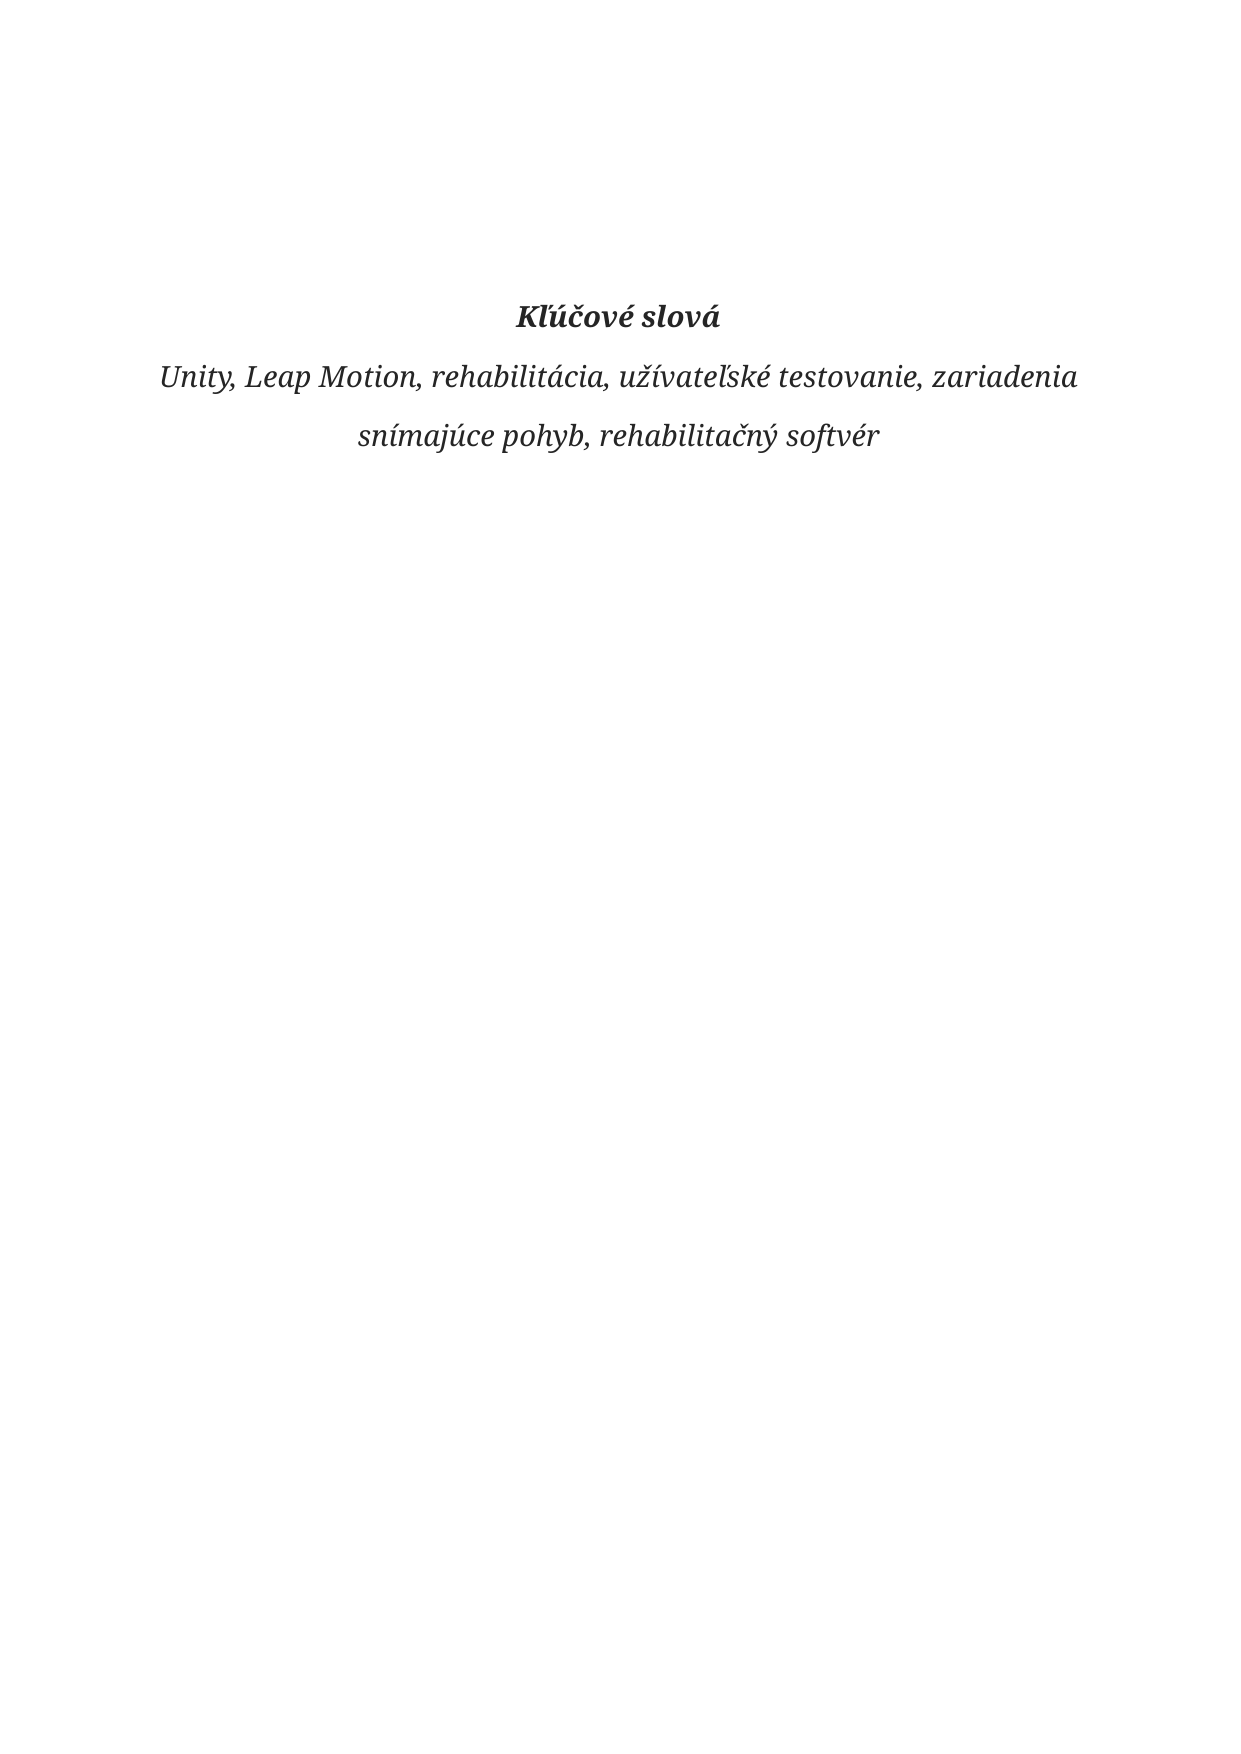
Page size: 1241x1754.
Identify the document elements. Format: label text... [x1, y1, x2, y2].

text Unity, Leap Motion, rehabilitácia, užívateľské testovanie, zariadenia snímajúce pohyb, rehabilitačný softvér [118, 356, 1122, 455]
text Kľúčové slová [118, 297, 1122, 336]
